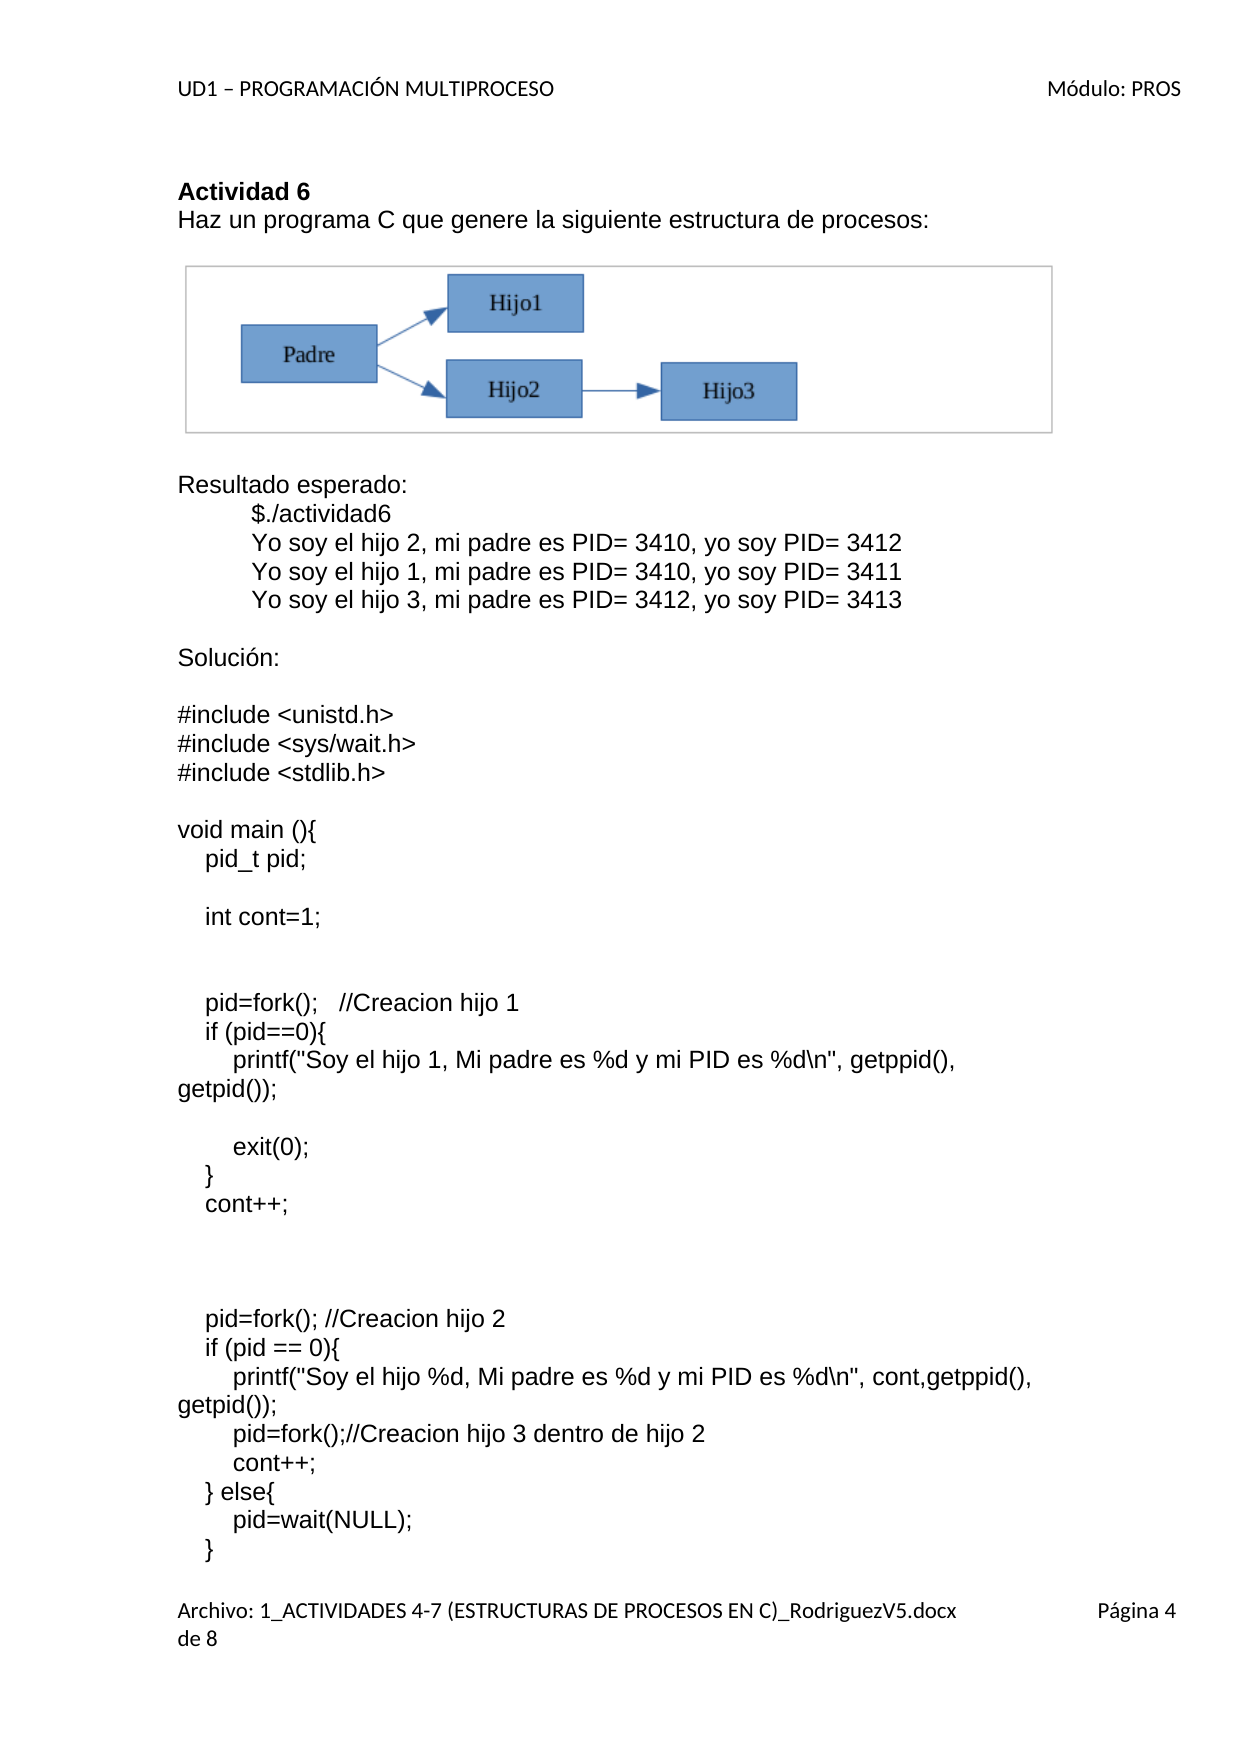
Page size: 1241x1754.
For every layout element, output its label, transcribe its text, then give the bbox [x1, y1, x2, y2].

text } [177, 1161, 1063, 1189]
text if (pid==0){ [177, 1017, 1063, 1046]
text int cont=1; [177, 902, 1063, 931]
text $./actividad6 [251, 499, 1063, 528]
text pid=fork(); //Creacion hijo 1 [177, 988, 1063, 1017]
text } [177, 1534, 1063, 1563]
text #include <sys/wait.h> [177, 729, 1063, 758]
text printf("Soy el hijo %d, Mi padre es %d y mi PID es %d\n", cont,getppid(), getpid()); [177, 1362, 1063, 1419]
text Yo soy el hijo 2, mi padre es PID= 3410, yo soy PID= 3412 Yo soy el hijo 1, mi padre es PID= 3410, yo soy PID= 3411 Yo soy el hijo 3, mi padre es PID= 3412, yo soy PID= 3413 [251, 528, 1063, 614]
text pid=fork(); //Creacion hijo 2 [177, 1304, 1063, 1333]
text Resultado esperado: [177, 471, 1063, 499]
text pid_t pid; [177, 844, 1063, 873]
picture [177, 263, 1063, 442]
text exit(0); [177, 1132, 1063, 1161]
text cont++; [177, 1189, 1063, 1218]
text if (pid == 0){ [177, 1333, 1063, 1362]
text Actividad 6 [177, 177, 1063, 206]
text cont++; [177, 1448, 1063, 1477]
text #include <unistd.h> [177, 701, 1063, 729]
text Haz un programa C que genere la siguiente estructura de procesos: [177, 206, 1063, 234]
text pid=wait(NULL); [177, 1506, 1063, 1534]
text pid=fork();//Creacion hijo 3 dentro de hijo 2 [177, 1419, 1063, 1448]
text printf("Soy el hijo 1, Mi padre es %d y mi PID es %d\n", getppid(), getpid()); [177, 1046, 1063, 1103]
text Solución: [177, 643, 1063, 672]
text } else{ [177, 1477, 1063, 1506]
text void main (){ [177, 816, 1063, 844]
text #include <stdlib.h> [177, 758, 1063, 787]
